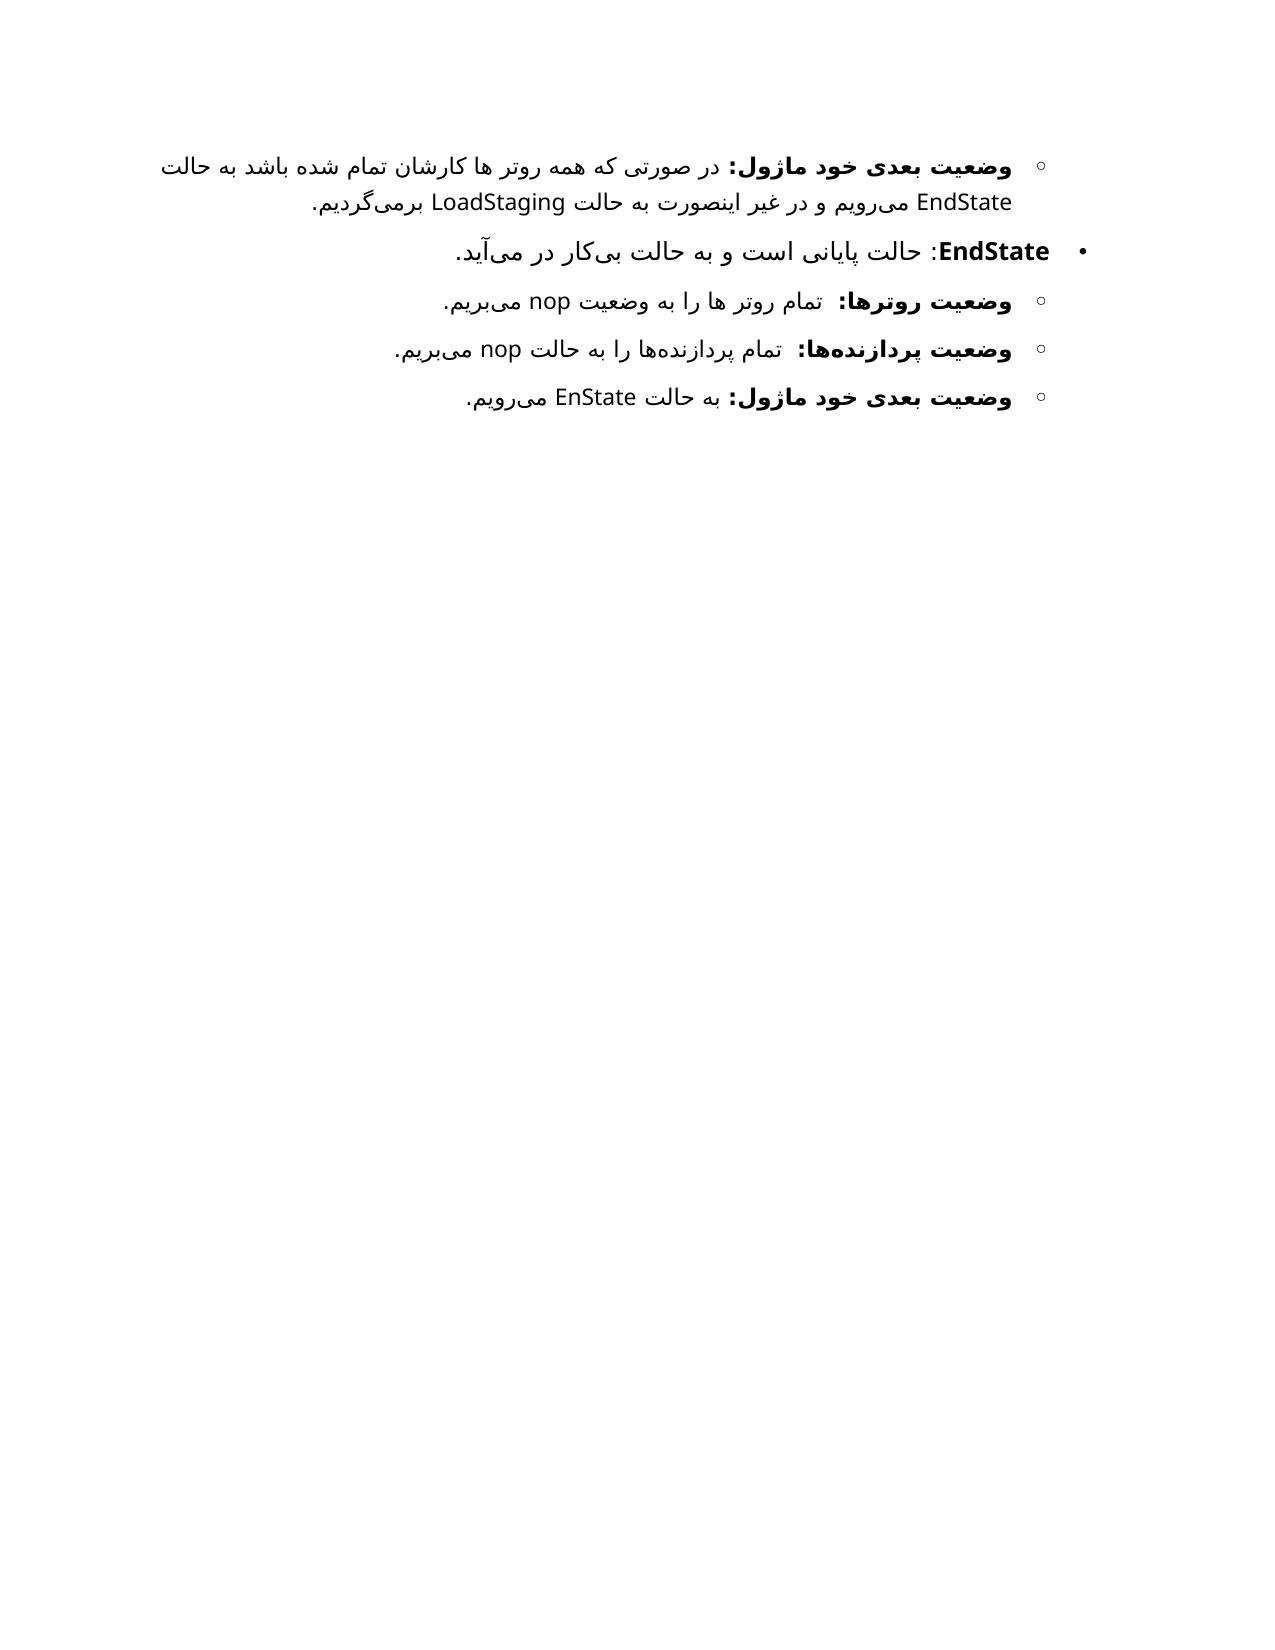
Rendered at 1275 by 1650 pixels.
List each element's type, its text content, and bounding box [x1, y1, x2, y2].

list وضعیت پردازنده‌ها: تمام پردازنده‌ها را به حالت nop می‌بریم. [150, 333, 1050, 364]
list وضعیت بعدی خود ماژول: به حالت EnState می‌رویم. [150, 381, 1050, 412]
list وضعیت بعدی خود ماژول: در صورتی که همه روتر ها کارشان تمام شده باشد به حالت EndState می‌رویم و در غیر اینصورت به حالت LoadStaging برمی‌گردیم. [150, 150, 1050, 217]
list وضعیت روتر‌ها: تمام روتر ها را به وضعیت nop می‌بریم. [150, 285, 1050, 316]
list EndState: حالت پایانی است و به حالت بی‌کار در می‌آید. [150, 234, 1087, 268]
